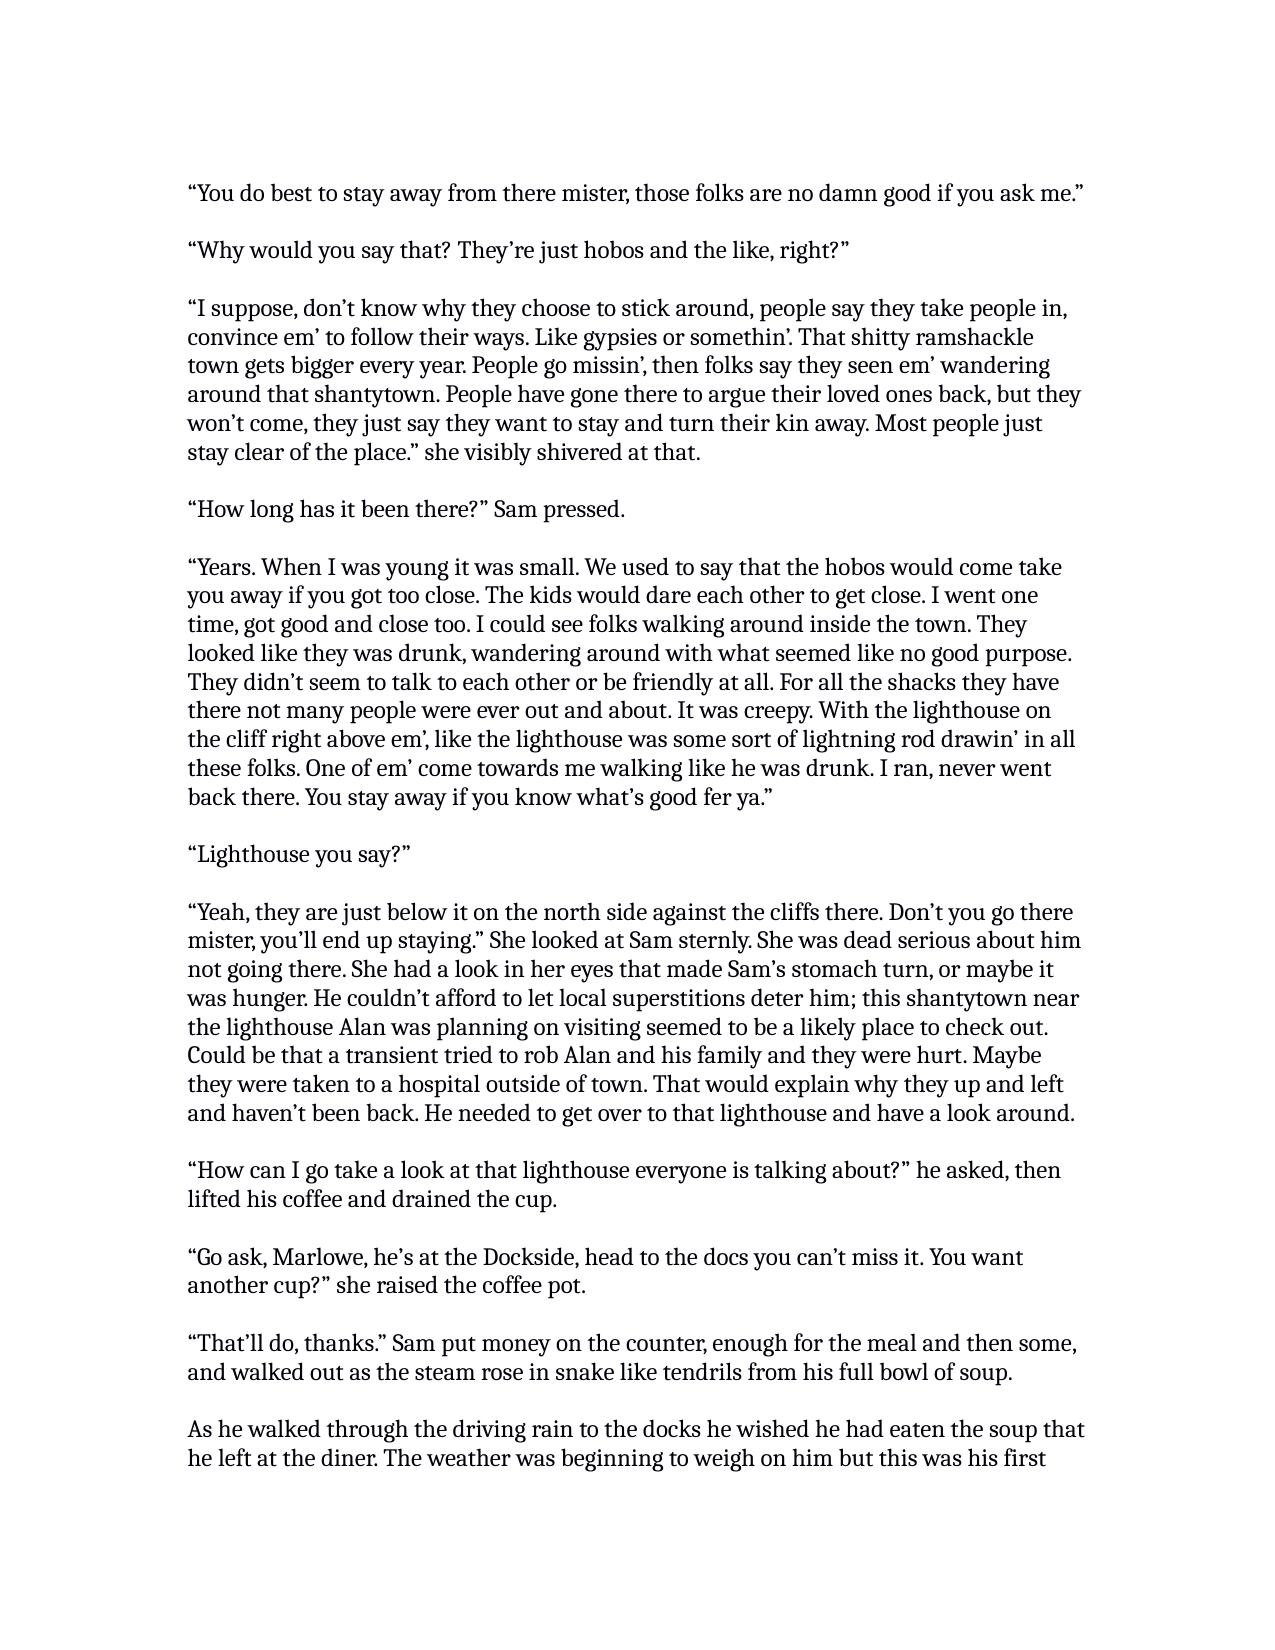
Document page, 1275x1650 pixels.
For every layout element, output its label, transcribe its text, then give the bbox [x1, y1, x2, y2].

text “Lighthouse you say?” [187, 840, 1087, 869]
text “You do best to stay away from there mister, those folks are no damn good if you ask me.” [187, 179, 1087, 207]
text “How can I go take a look at that lighthouse everyone is talking about?” he asked, then lifted his coffee and drained the cup. [187, 1156, 1087, 1214]
text “Go ask, Marlowe, he’s at the Dockside, head to the docs you can’t miss it. You want another cup?” she raised the coffee pot. [187, 1242, 1087, 1300]
text “Yeah, they are just below it on the north side against the cliffs there. Don’t you go there mister, you’ll end up staying.” She looked at Sam sternly. She was dead serious about him not going there. She had a look in her eyes that made Sam’s stomach turn, or maybe it was hunger. He couldn’t afford to let local superstitions deter him; this shantytown near the lighthouse Alan was planning on visiting seemed to be a likely place to check out. Could be that a transient tried to rob Alan and his family and they were hurt. Maybe they were taken to a hospital outside of town. That would explain why they up and left and haven’t been back. He needed to get over to that lighthouse and have a look around. [187, 897, 1087, 1127]
text “How long has it been there?” Sam pressed. [187, 495, 1087, 524]
text “Why would you say that? They’re just hobos and the like, right?” [187, 236, 1087, 265]
text “That’ll do, thanks.” Sam put money on the counter, enough for the meal and then some, and walked out as the steam rose in snake like tendrils from his full bowl of soup. [187, 1329, 1087, 1386]
text “Years. When I was young it was small. We used to say that the hobos would come take you away if you got too close. The kids would dare each other to get close. I went one time, got good and close too. I could see folks walking around inside the town. They looked like they was drunk, wandering around with what seemed like no good purpose. They didn’t seem to talk to each other or be friendly at all. For all the shacks they have there not many people were ever out and about. It was creepy. With the lighthouse on the cliff right above em’, like the lighthouse was some sort of lightning rod drawin’ in all these folks. One of em’ come towards me walking like he was drunk. I ran, never went back there. You stay away if you know what’s good fer ya.” [187, 552, 1087, 811]
text As he walked through the driving rain to the docks he wished he had eaten the soup that he left at the diner. The weather was beginning to weigh on him but this was his first [187, 1415, 1087, 1472]
text “I suppose, don’t know why they choose to stick around, people say they take people in, convince em’ to follow their ways. Like gypsies or somethin’. That shitty ramshackle town gets bigger every year. People go missin’, then folks say they seen em’ wandering around that shantytown. People have gone there to argue their loved ones back, but they won’t come, they just say they want to stay and turn their kin away. Most people just stay clear of the place.” she visibly shivered at that. [187, 294, 1087, 466]
